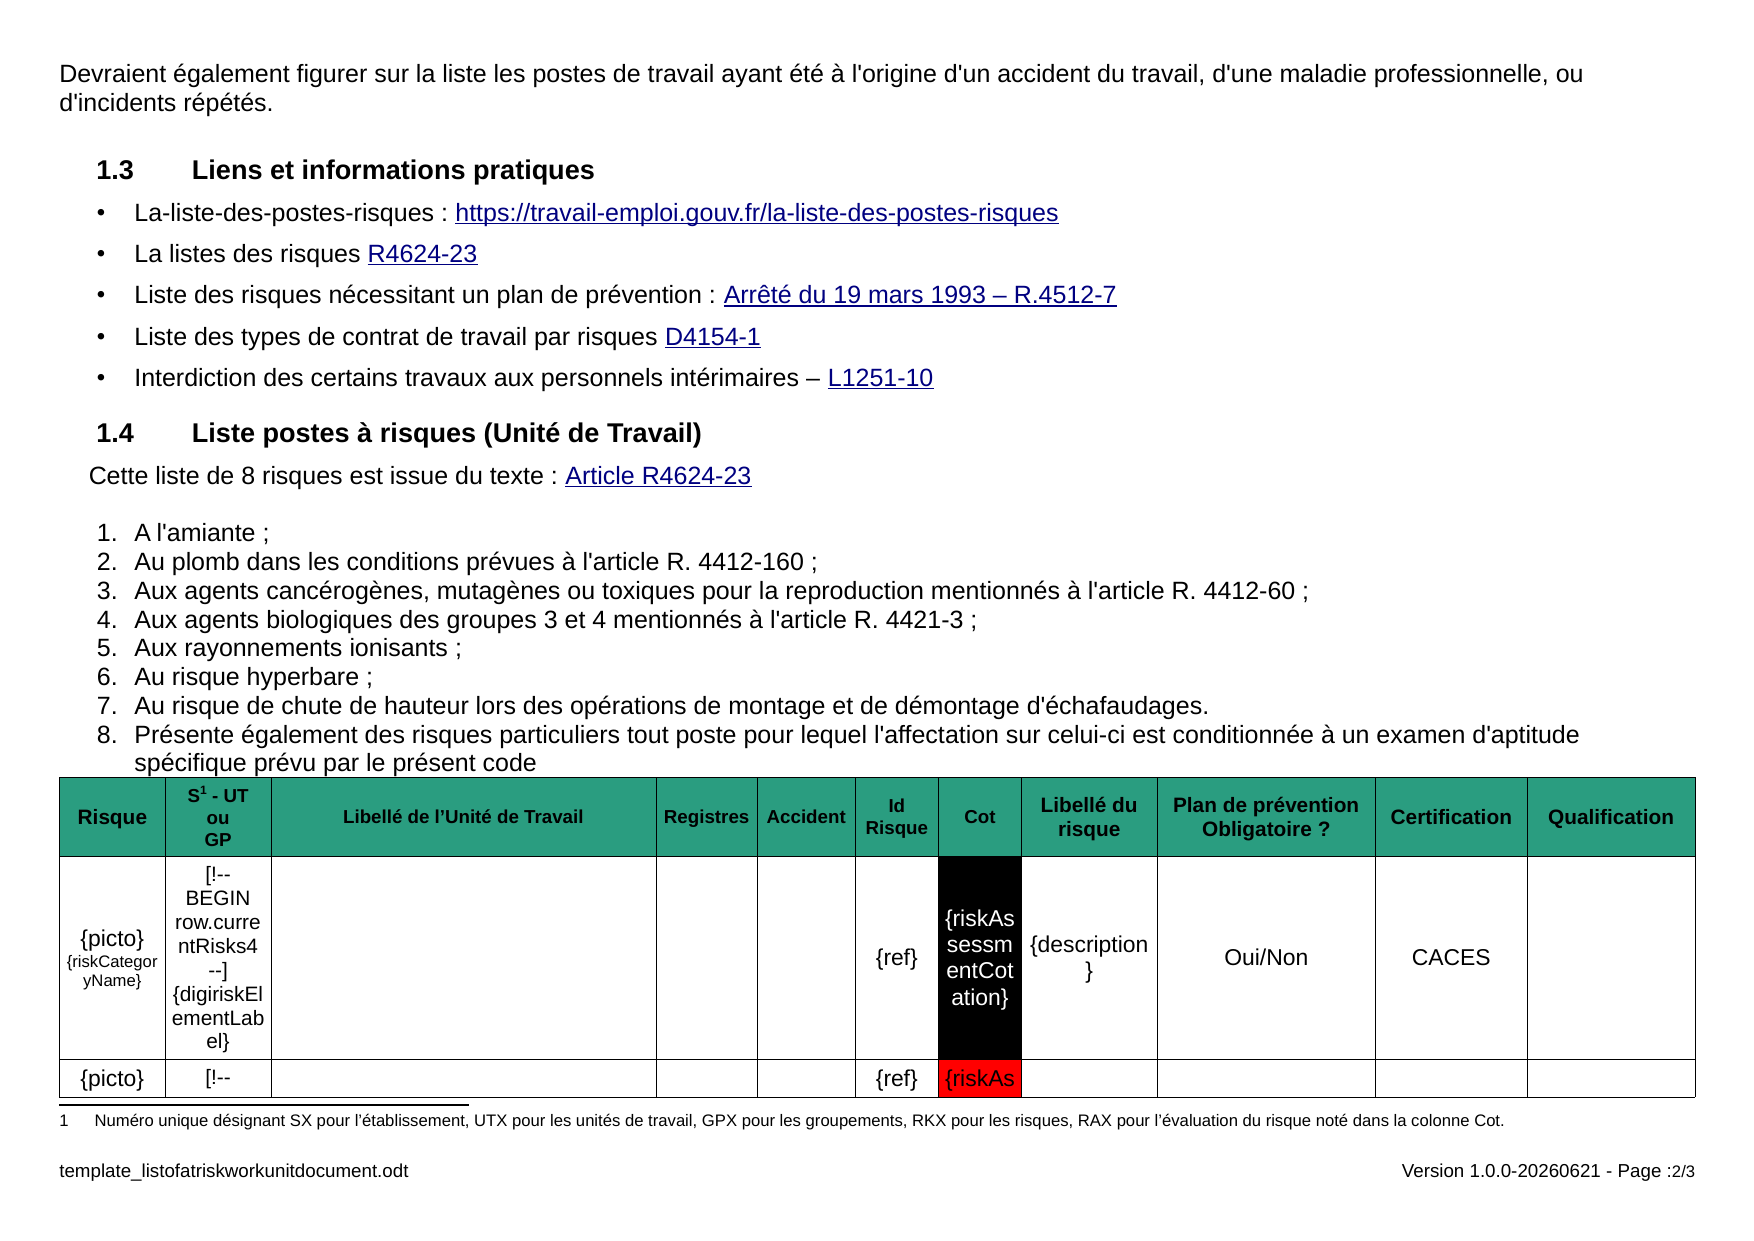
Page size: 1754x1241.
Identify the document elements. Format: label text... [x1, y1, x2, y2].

table_cell [!-- BEGIN row.currentRisks4 --]{digiriskElementLabel} [166, 857, 271, 1059]
list Cette liste de 8 risques est issue du texte : Article R4624-23 [59, 461, 1695, 489]
table_header Libellé du risque [1022, 778, 1157, 856]
table_header Libellé de l’Unité de Travail [272, 778, 656, 856]
subtitle Liste postes à risques (Unité de Travail) [89, 417, 1695, 448]
table_cell {ref} [856, 857, 938, 1059]
list La-liste-des-postes-risques : https://travail-emploi.gouv.fr/la-liste-des-postes-risques [97, 198, 1695, 227]
list Aux agents cancérogènes, mutagènes ou toxiques pour la reproduction mentionnés à l'article R. 4412-60 ; [97, 576, 1695, 604]
list Liste des risques nécessitant un plan de prévention : Arrêté du 19 mars 1993 – R.4512-7 [97, 281, 1695, 309]
table_header Plan de prévention Obligatoire ? [1158, 778, 1375, 856]
table_header Qualification [1528, 778, 1695, 856]
list Au risque hyperbare ; [97, 662, 1695, 691]
table_cell [1376, 1060, 1527, 1097]
table_header Cot [939, 778, 1021, 856]
list Liste des types de contrat de travail par risques D4154-1 [97, 322, 1695, 351]
table_cell [1158, 1060, 1375, 1097]
table_cell {riskAs [939, 1060, 1021, 1097]
table_cell {description} [1022, 857, 1157, 1059]
list A l'amiante ; [97, 518, 1695, 547]
table_cell [1528, 1060, 1695, 1097]
table_header Registres [657, 778, 757, 856]
subtitle Liens et informations pratiques [89, 154, 1695, 185]
table_cell [272, 857, 656, 1059]
table_cell Oui/Non [1158, 857, 1375, 1059]
table_cell [272, 1060, 656, 1097]
list Interdiction des certains travaux aux personnels intérimaires – L1251-10 [97, 363, 1695, 392]
list Au risque de chute de hauteur lors des opérations de montage et de démontage d'échafaudages. [97, 691, 1695, 719]
table_cell {picto} {riskCategoryName} [60, 857, 165, 1059]
table_header S - UT ou GP [166, 778, 271, 856]
table_header Accident [758, 778, 855, 856]
table_cell {riskAssessmentCotation} [939, 857, 1021, 1059]
text Devraient également figurer sur la liste les postes de travail ayant été à l'origine d'un accident du travail, d'une maladie professionnelle, ou d'incidents répétés. [59, 59, 1695, 117]
list Présente également des risques particuliers tout poste pour lequel l'affectation sur celui-ci est conditionnée à un examen d'aptitude spécifique prévu par le présent code [97, 719, 1695, 777]
table_cell [657, 857, 757, 1059]
list Aux rayonnements ionisants ; [97, 633, 1695, 662]
list La listes des risques R4624-23 [97, 239, 1695, 268]
table_cell [!-- [166, 1060, 271, 1097]
table_header Risque [60, 778, 165, 856]
list Au plomb dans les conditions prévues à l'article R. 4412-160 ; [97, 547, 1695, 576]
table_cell {ref} [856, 1060, 938, 1097]
table_cell {picto} [60, 1060, 165, 1097]
table_cell CACES [1376, 857, 1527, 1059]
table_cell [657, 1060, 757, 1097]
table_header Certification [1376, 778, 1527, 856]
table_header Id Risque [856, 778, 938, 856]
table_cell [758, 857, 855, 1059]
list Aux agents biologiques des groupes 3 et 4 mentionnés à l'article R. 4421-3 ; [97, 604, 1695, 633]
table_cell [1528, 857, 1695, 1059]
table_cell [1022, 1060, 1157, 1097]
table_cell [758, 1060, 855, 1097]
